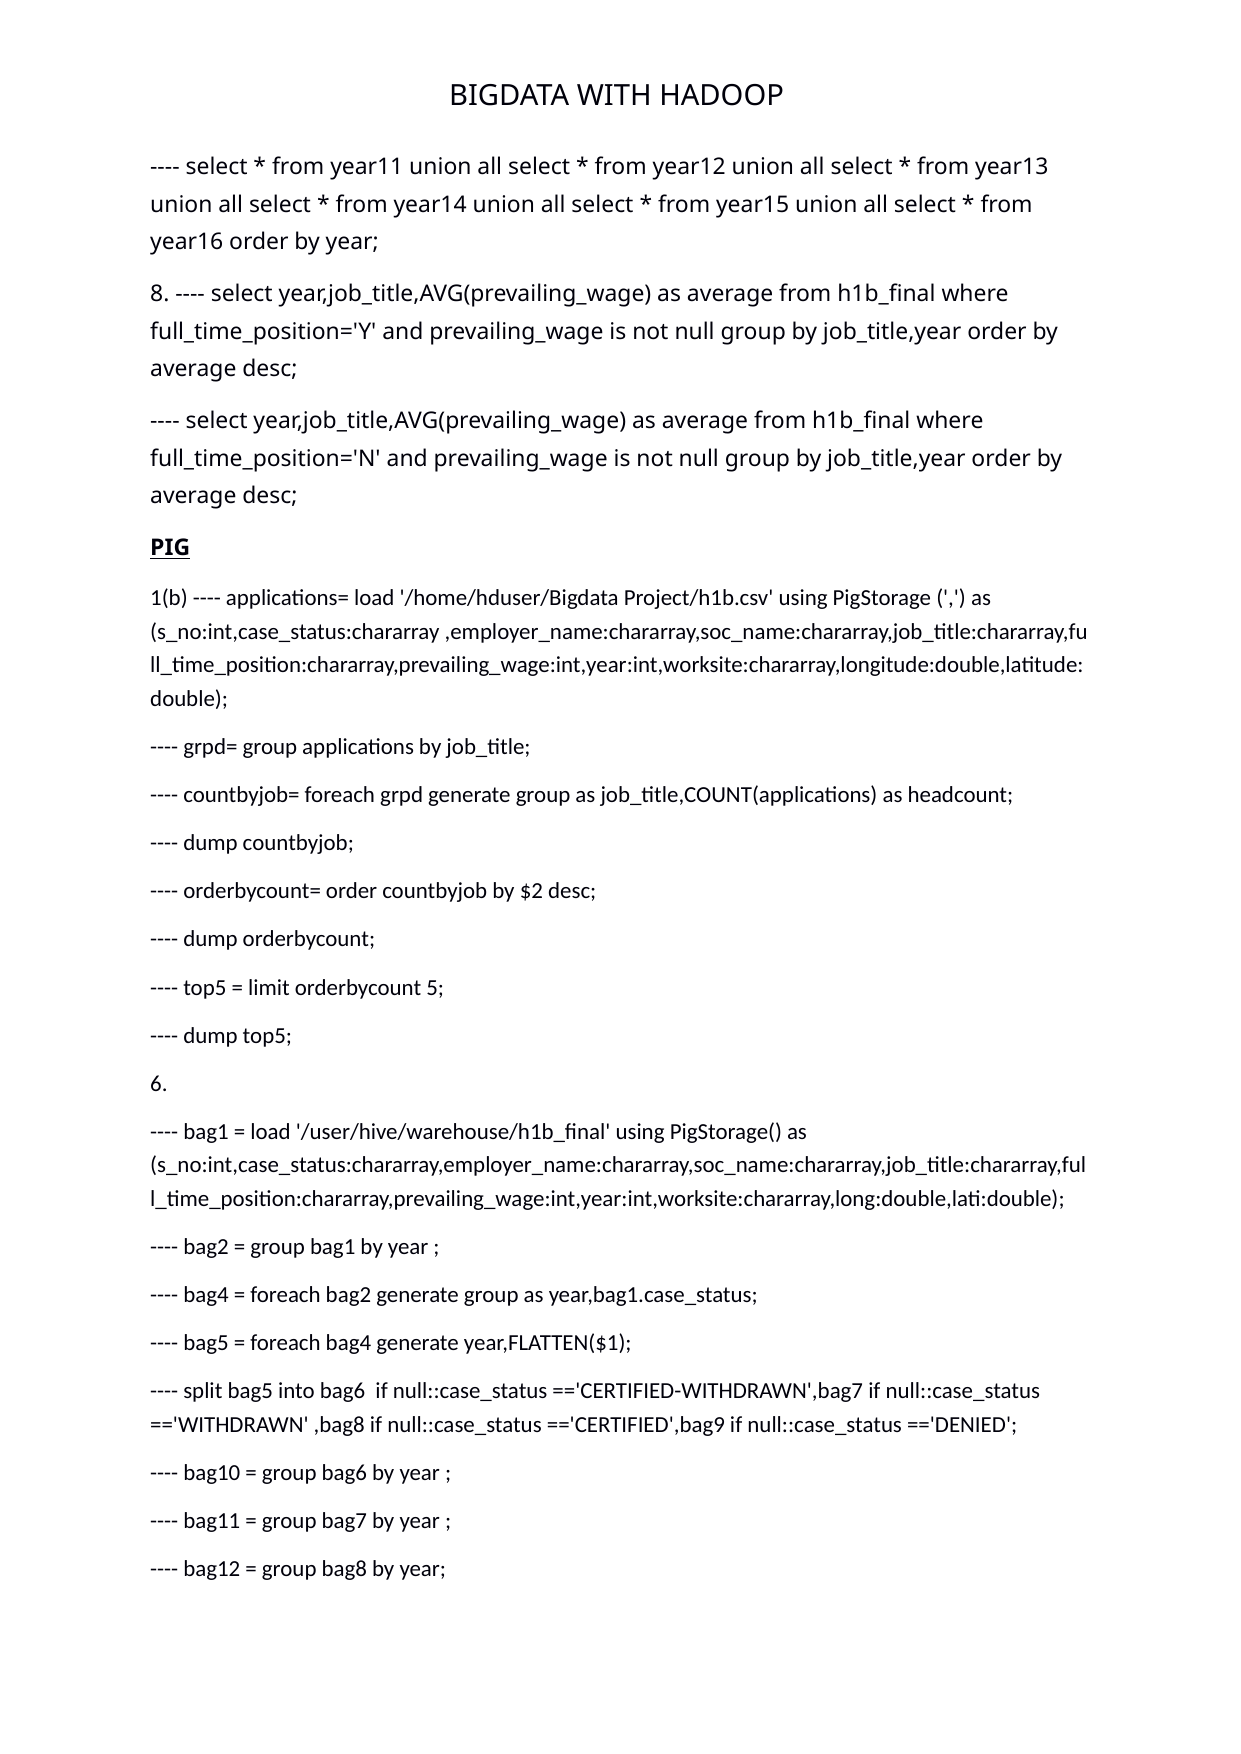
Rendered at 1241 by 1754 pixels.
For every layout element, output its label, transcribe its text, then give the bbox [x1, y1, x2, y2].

text ---- bag11 = group bag7 by year ; [150, 1506, 1090, 1534]
text ---- bag1 = load '/user/hive/warehouse/h1b_final' using PigStorage() as (s_no:int,case_status:chararray,employer_name:chararray,soc_name:chararray,job_title:chararray,full_time_position:chararray,prevailing_wage:int,year:int,worksite:chararray,long:double,lati:double); [150, 1117, 1090, 1212]
text ---- dump top5; [150, 1021, 1090, 1049]
text ---- countbyjob= foreach grpd generate group as job_title,COUNT(applications) as headcount; [150, 780, 1090, 808]
text 6. [150, 1069, 1090, 1097]
text 1(b) ---- applications= load '/home/hduser/Bigdata Project/h1b.csv' using PigStorage (',') as (s_no:int,case_status:chararray ,employer_name:chararray,soc_name:chararray,job_title:chararray,full_time_position:chararray,prevailing_wage:int,year:int,worksite:chararray,longitude:double,latitude:double); [150, 583, 1090, 712]
text ---- bag2 = group bag1 by year ; [150, 1232, 1090, 1260]
text ---- bag10 = group bag6 by year ; [150, 1458, 1090, 1486]
text ---- orderbycount= order countbyjob by $2 desc; [150, 876, 1090, 904]
text ---- top5 = limit orderbycount 5; [150, 973, 1090, 1001]
text ---- grpd= group applications by job_title; [150, 732, 1090, 760]
text ---- bag5 = foreach bag4 generate year,FLATTEN($1); [150, 1328, 1090, 1357]
text PIG [150, 531, 1090, 562]
text ---- split bag5 into bag6 if null::case_status =='CERTIFIED-WITHDRAWN',bag7 if null::case_status =='WITHDRAWN' ,bag8 if null::case_status =='CERTIFIED',bag9 if null::case_status =='DENIED'; [150, 1377, 1090, 1438]
text ---- bag4 = foreach bag2 generate group as year,bag1.case_status; [150, 1280, 1090, 1308]
text ---- bag12 = group bag8 by year; [150, 1554, 1090, 1583]
text ---- select year,job_title,AVG(prevailing_wage) as average from h1b_final where full_time_position='N' and prevailing_wage is not null group by job_title,year order by average desc; [150, 404, 1090, 510]
text ---- select * from year11 union all select * from year12 union all select * from year13 union all select * from year14 union all select * from year15 union all select * from year16 order by year; [150, 150, 1090, 256]
text 8. ---- select year,job_title,AVG(prevailing_wage) as average from h1b_final where full_time_position='Y' and prevailing_wage is not null group by job_title,year order by average desc; [150, 277, 1090, 383]
text ---- dump countbyjob; [150, 828, 1090, 856]
text ---- dump orderbycount; [150, 924, 1090, 953]
